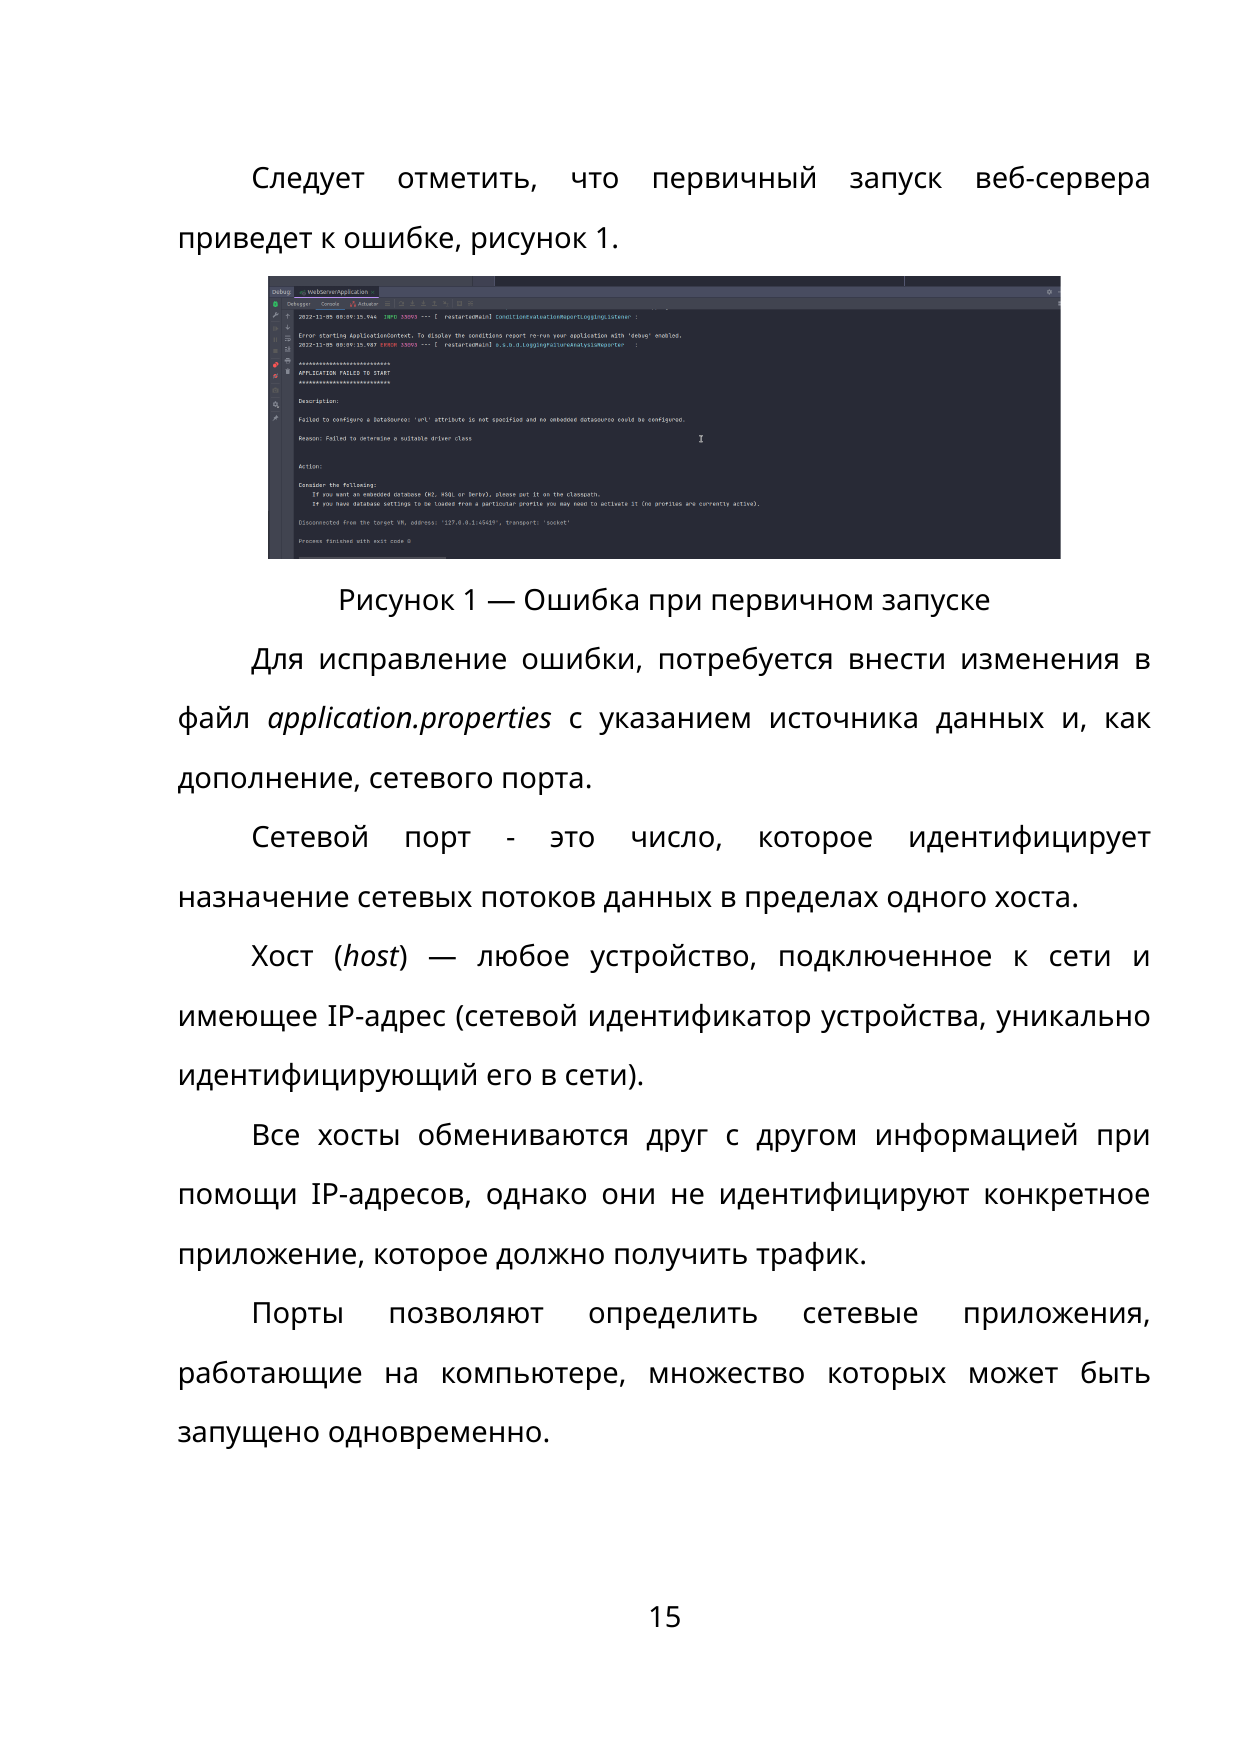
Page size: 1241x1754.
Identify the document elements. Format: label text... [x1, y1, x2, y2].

text Все хосты обмениваются друг с другом информацией при помощи IP-адресов, однако они не идентифицируют конкретное приложение, которое должно получить трафик. [177, 1114, 1152, 1273]
picture [268, 276, 1061, 559]
text Для исправление ошибки, потребуется внести изменения в файл application.properties с указанием источника данных и, как дополнение, сетевого порта. [177, 638, 1152, 797]
text Сетевой порт - это число, которое идентифицирует назначение сетевых потоков данных в пределах одного хоста. [177, 817, 1152, 916]
text Рисунок 1 — Ошибка при первичном запуске [177, 277, 1152, 618]
text Порты позволяют определить сетевые приложения, работающие на компьютере, множество которых может быть запущено одновременно. [177, 1292, 1152, 1451]
text Следует отметить, что первичный запуск веб-сервера приведет к ошибке, рисунок 1. [177, 158, 1152, 257]
text Хост (host) — любое устройство, подключенное к сети и имеющее IP-адрес (сетевой идентификатор устройства, уникально идентифицирующий его в сети). [177, 936, 1152, 1094]
